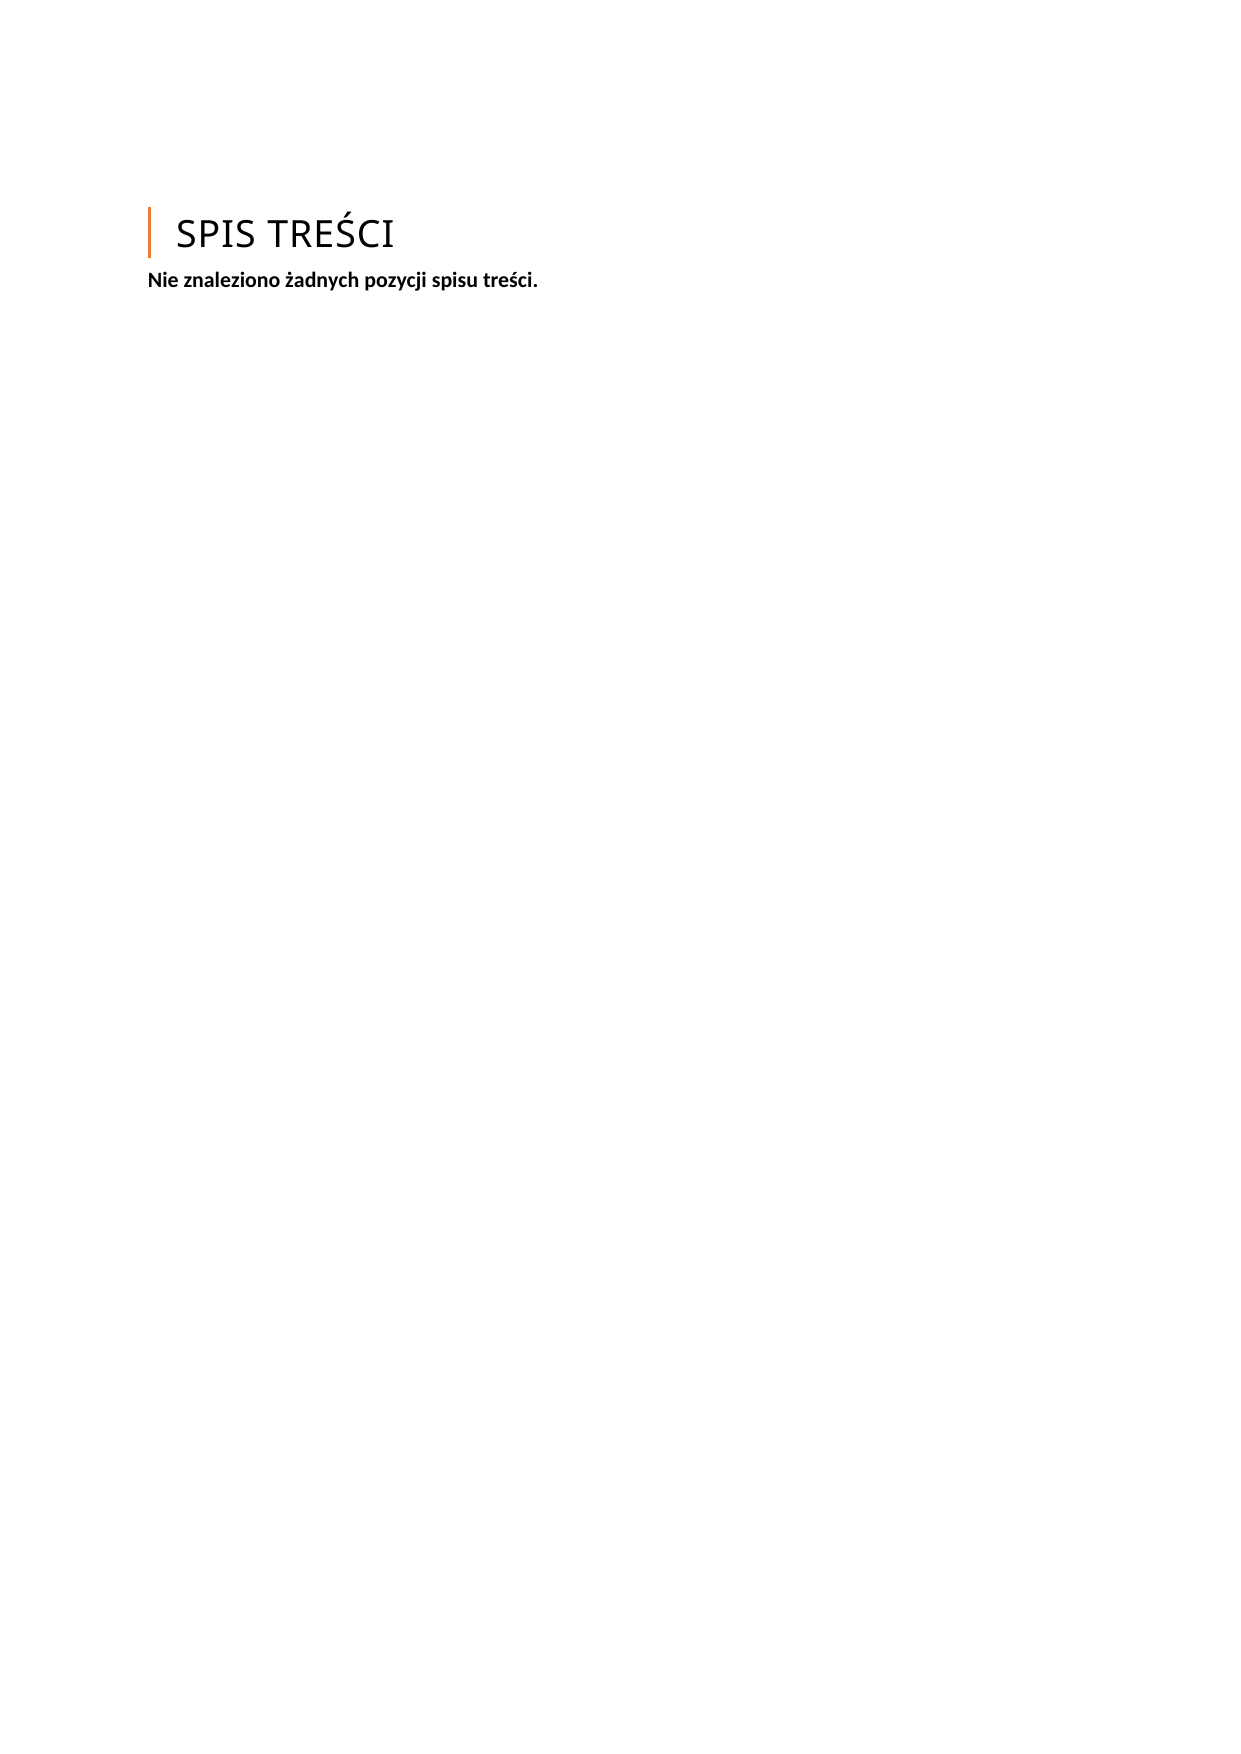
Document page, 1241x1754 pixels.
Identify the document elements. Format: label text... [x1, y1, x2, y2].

text Nie znaleziono żadnych pozycji spisu treści. [148, 267, 1093, 293]
text Spis treści [151, 207, 1093, 258]
